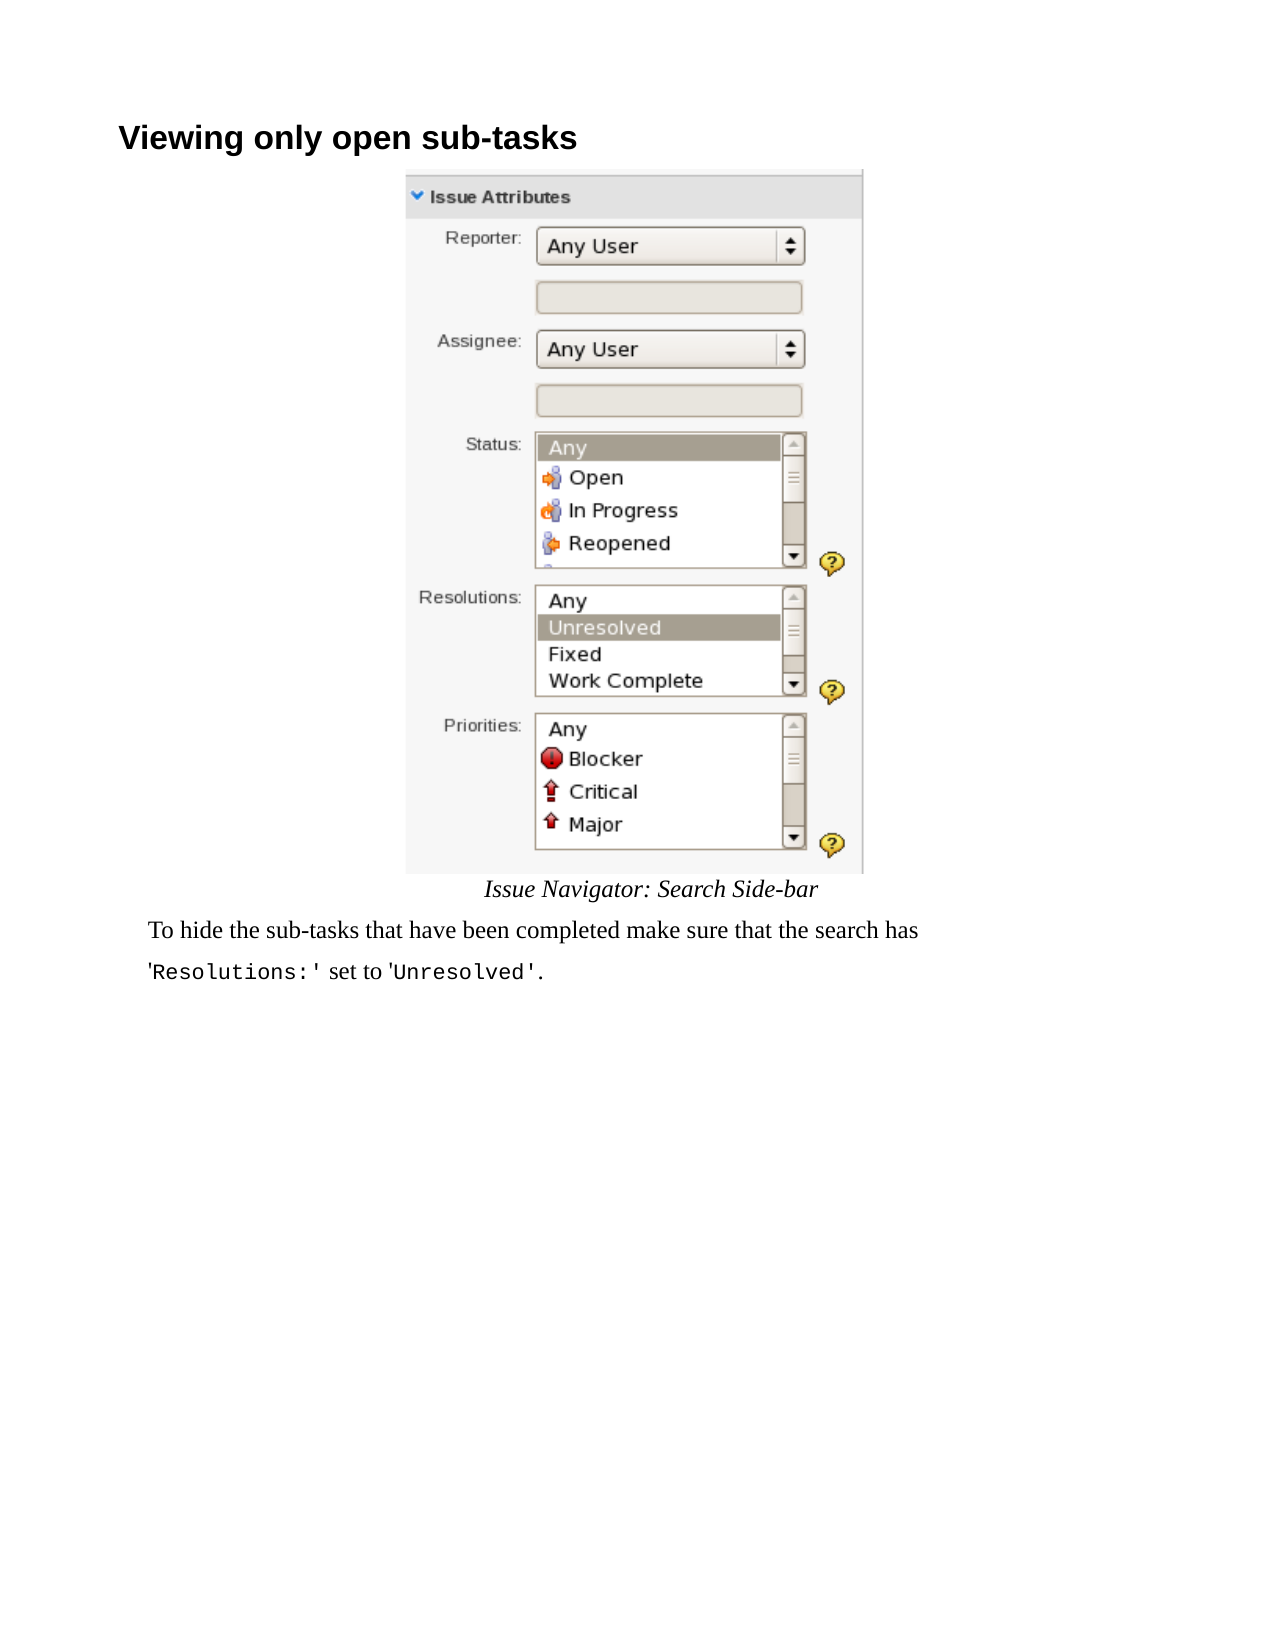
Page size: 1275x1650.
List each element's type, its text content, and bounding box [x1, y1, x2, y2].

text Issue Navigator: Search Side-bar [148, 169, 1157, 903]
subtitle Viewing only open sub-tasks [118, 118, 1157, 157]
text 'Resolutions:' set to 'Unresolved'. [148, 956, 1157, 986]
picture [405, 169, 870, 874]
text To hide the sub-tasks that have been completed make sure that the search has [148, 915, 1157, 944]
